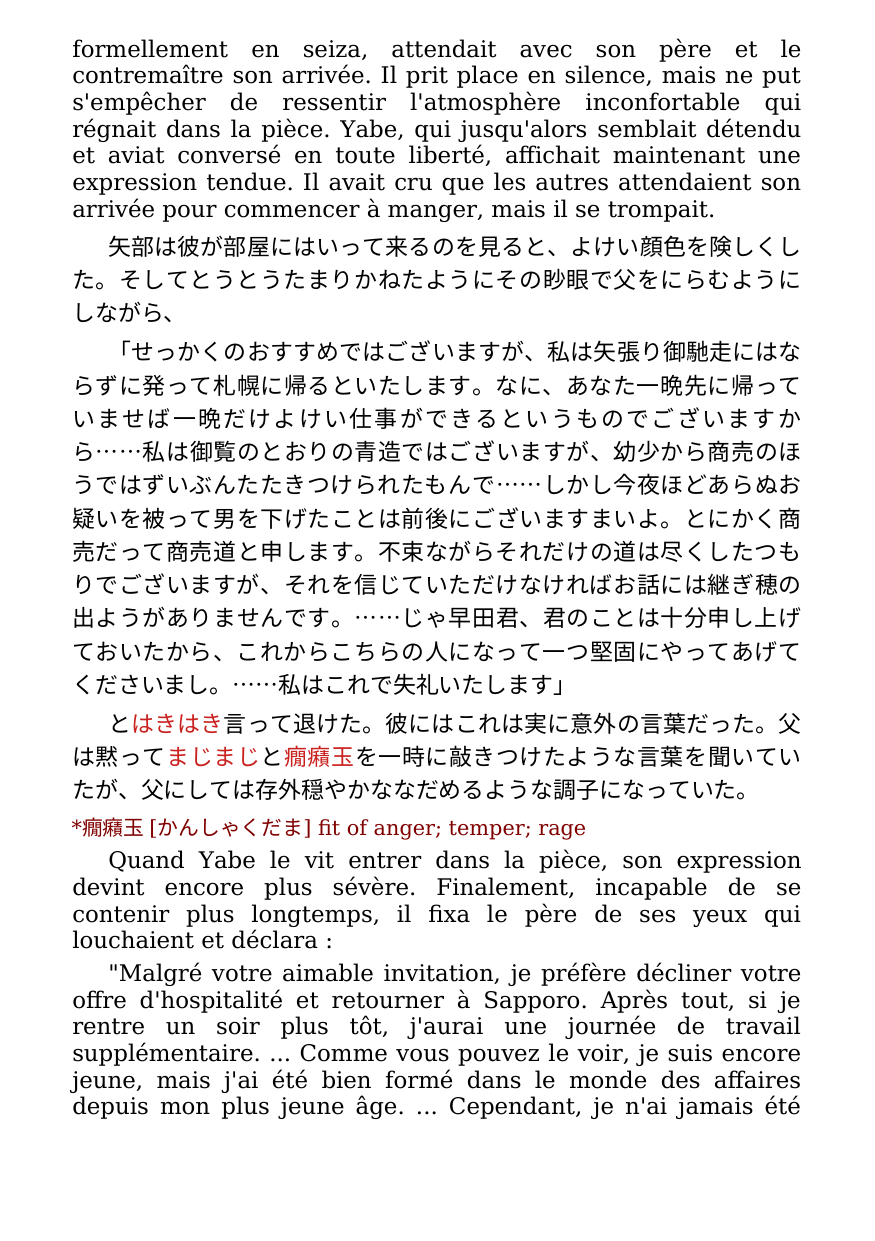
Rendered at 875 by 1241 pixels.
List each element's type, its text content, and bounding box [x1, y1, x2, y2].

text *癇癪玉 [かんしゃくだま] fit of anger; temper; rage [71, 811, 803, 842]
text "Malgré votre aimable invitation, je préfère décliner votre offre d'hospitalité et retourner à Sapporo. Après tout, si je rentre un soir plus tôt, j'aurai une journée de travail supplémentaire. ... Comme vous pouvez le voir, je suis encore jeune, mais j'ai été bien formé dans le monde des affaires depuis mon plus jeune âge. ... Cependant, je n'ai jamais été [72, 960, 802, 1120]
text Quand Yabe le vit entrer dans la pièce, son expression devint encore plus sévère. Finalement, incapable de se contenir plus longtemps, il fixa le père de ses yeux qui louchaient et déclara : [72, 847, 802, 954]
text 「せっかくのおすすめではございますが、私は矢張り御馳走にはならずに発って札幌に帰るといたします。なに、あなた一晩先に帰っていませば一晩だけよけい仕事ができるというものでございますから……私は御覧のとおりの青造ではございますが、幼少から商売のほうではずいぶんたたきつけられたもんで……しかし今夜ほどあらぬお疑いを被って男を下げたことは前後にございますまいよ。とにかく商売だって商売道と申します。不束ながらそれだけの道は尽くしたつもりでございますが、それを信じていただけなければお話には継ぎ穂の出ようがありませんです。……じゃ早田君、君のことは十分申し上げておいたから、これからこちらの人になって一つ堅固にやってあげてくださいまし。……私はこれで失礼いたします」 [72, 334, 802, 700]
text とはきはき言って退けた。彼にはこれは実に意外の言葉だった。父は黙ってまじまじと癇癪玉を一時に敲きつけたような言葉を聞いていたが、父にしては存外穏やかななだめるような調子になっていた。 [72, 706, 802, 805]
text 矢部は彼が部屋にはいって来るのを見ると、よけい顔色を険しくした。そしてとうとうたまりかねたようにその眇眼で父をにらむようにしながら、 [72, 229, 802, 328]
text formellement en seiza, attendait avec son père et le contremaître son arrivée. Il prit place en silence, mais ne put s'empêcher de ressentir l'atmosphère inconfortable qui régnait dans la pièce. Yabe, qui jusqu'alors semblait détendu et aviat conversé en toute liberté, affichait maintenant une expression tendue. Il avait cru que les autres attendaient son arrivée pour commencer à manger, mais il se trompait. [72, 36, 802, 223]
